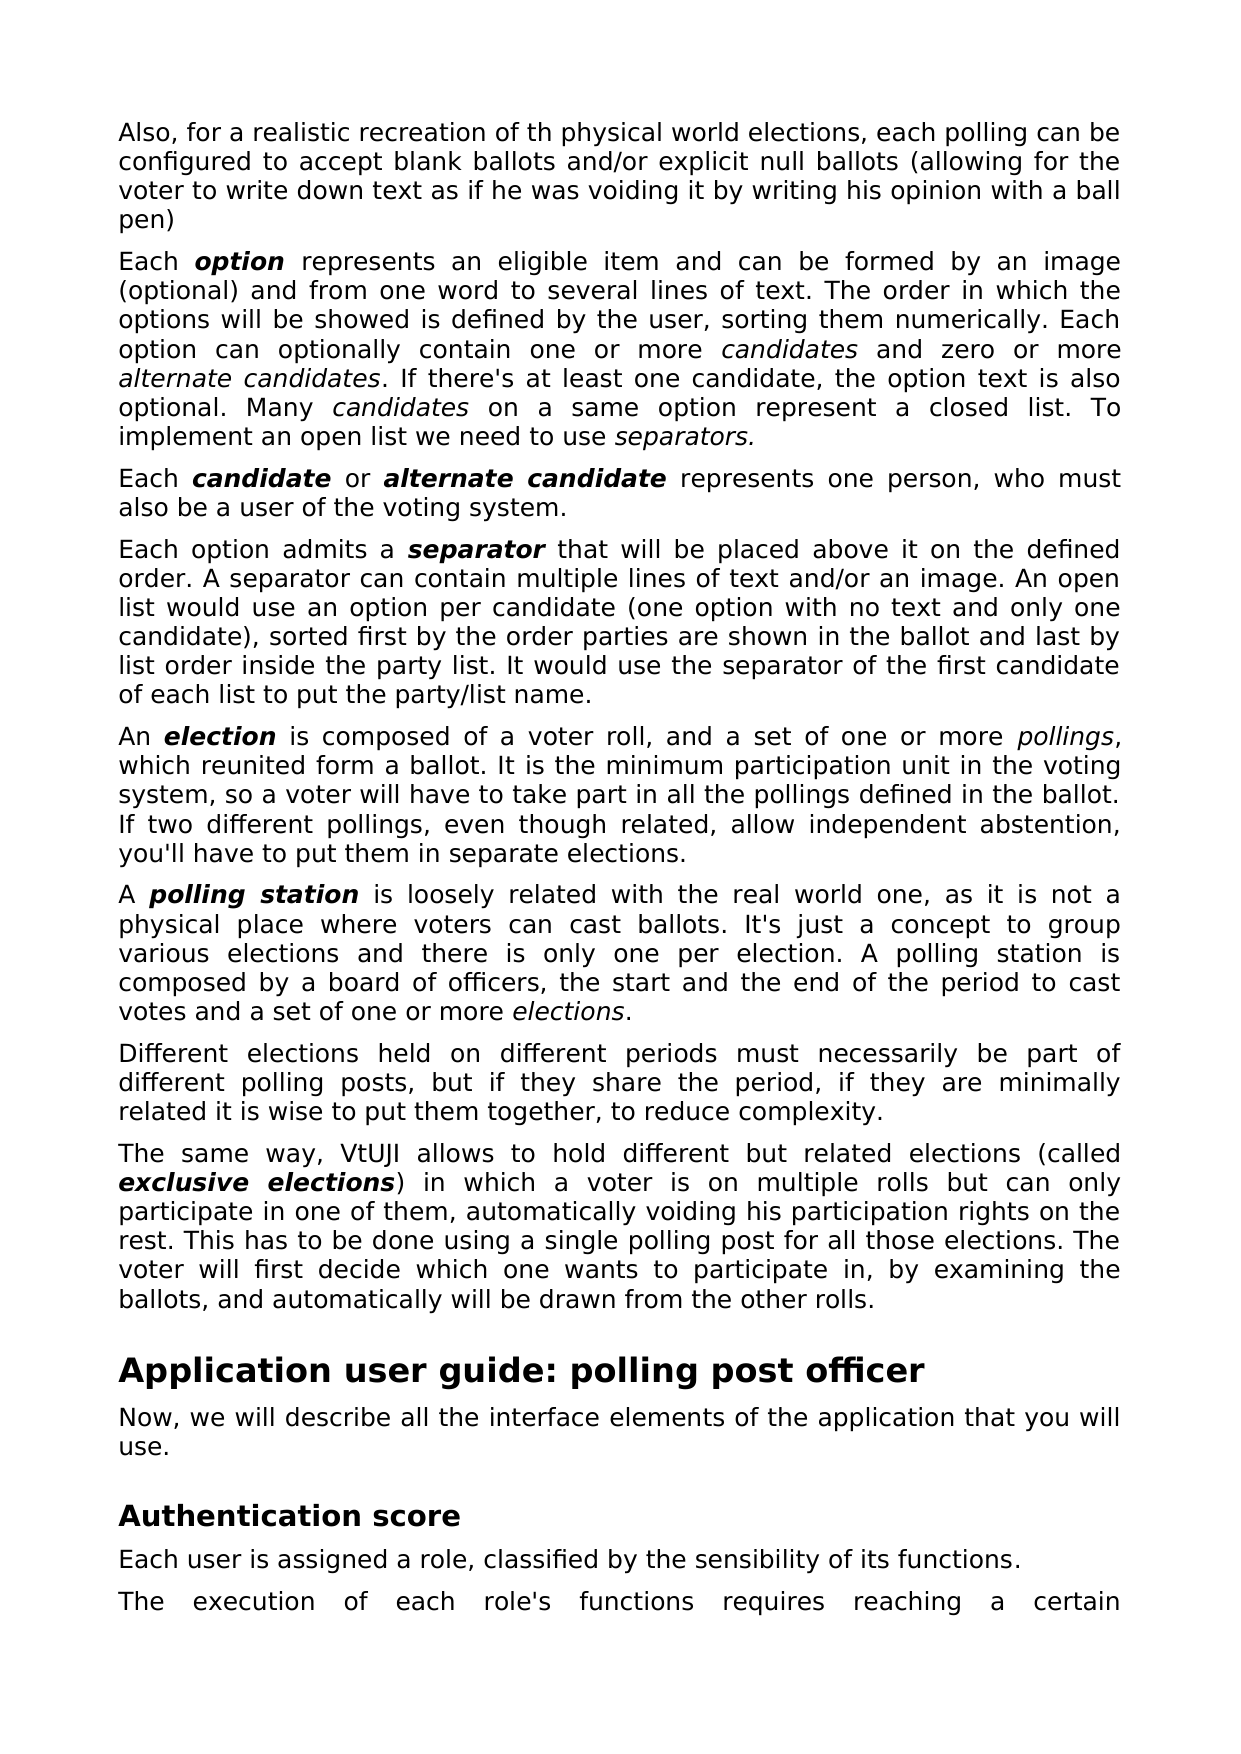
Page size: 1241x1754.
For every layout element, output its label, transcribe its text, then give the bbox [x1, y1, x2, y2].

subtitle Authentication score [118, 1499, 1122, 1533]
text Each option represents an eligible item and can be formed by an image (optional) and from one word to several lines of text. The order in which the options will be showed is defined by the user, sorting them numerically. Each option can optionally contain one or more candidates and zero or more alternate candidates. If there's at least one candidate, the option text is also optional. Many candidates on a same option represent a closed list. To implement an open list we need to use separators. [118, 247, 1122, 451]
text An election is composed of a voter roll, and a set of one or more pollings, which reunited form a ballot. It is the minimum participation unit in the voting system, so a voter will have to take part in all the pollings defined in the ballot. If two different pollings, even though related, allow independent abstention, you'll have to put them in separate elections. [118, 722, 1122, 868]
text Now, we will describe all the interface elements of the application that you will use. [118, 1403, 1122, 1461]
text A polling station is loosely related with the real world one, as it is not a physical place where voters can cast ballots. It's just a concept to group various elections and there is only one per election. A polling station is composed by a board of officers, the start and the end of the period to cast votes and a set of one or more elections. [118, 881, 1122, 1026]
text Each candidate or alternate candidate represents one person, who must also be a user of the voting system. [118, 464, 1122, 522]
text The same way, VtUJI allows to hold different but related elections (called exclusive elections) in which a voter is on multiple rolls but can only participate in one of them, automatically voiding his participation rights on the rest. This has to be done using a single polling post for all those elections. The voter will first decide which one wants to participate in, by examining the ballots, and automatically will be drawn from the other rolls. [118, 1139, 1122, 1314]
text The execution of each role's functions requires reaching a certain [118, 1587, 1122, 1616]
subtitle Application user guide: polling post officer [118, 1351, 1122, 1391]
text Each option admits a separator that will be placed above it on the defined order. A separator can contain multiple lines of text and/or an image. An open list would use an option per candidate (one option with no text and only one candidate), sorted first by the order parties are shown in the ballot and last by list order inside the party list. It would use the separator of the first candidate of each list to put the party/list name. [118, 535, 1122, 710]
text Different elections held on different periods must necessarily be part of different polling posts, but if they share the period, if they are minimally related it is wise to put them together, to reduce complexity. [118, 1039, 1122, 1126]
text Also, for a realistic recreation of th physical world elections, each polling can be configured to accept blank ballots and/or explicit null ballots (allowing for the voter to write down text as if he was voiding it by writing his opinion with a ball pen) [118, 118, 1122, 235]
text Each user is assigned a role, classified by the sensibility of its functions. [118, 1545, 1122, 1574]
